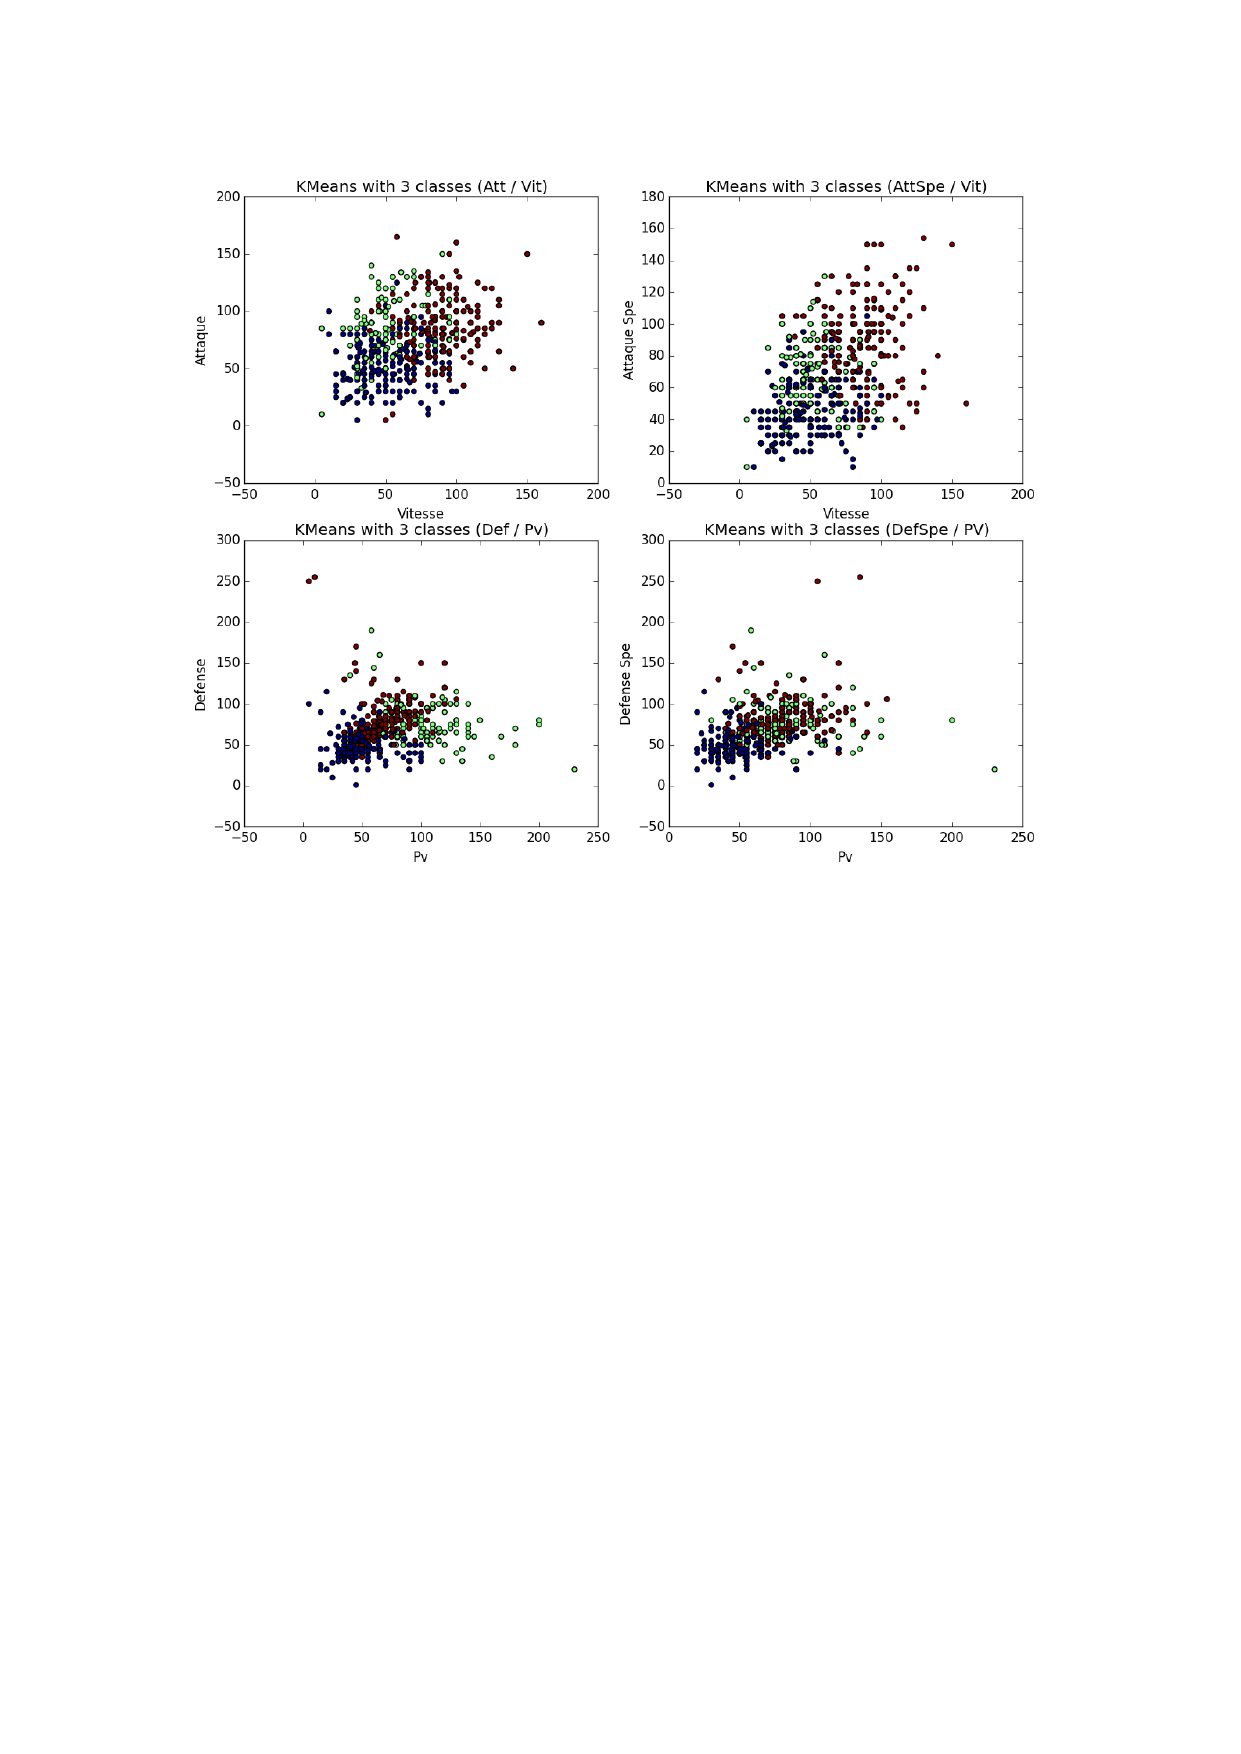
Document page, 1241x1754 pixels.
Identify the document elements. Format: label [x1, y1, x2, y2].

picture [118, 118, 1123, 905]
